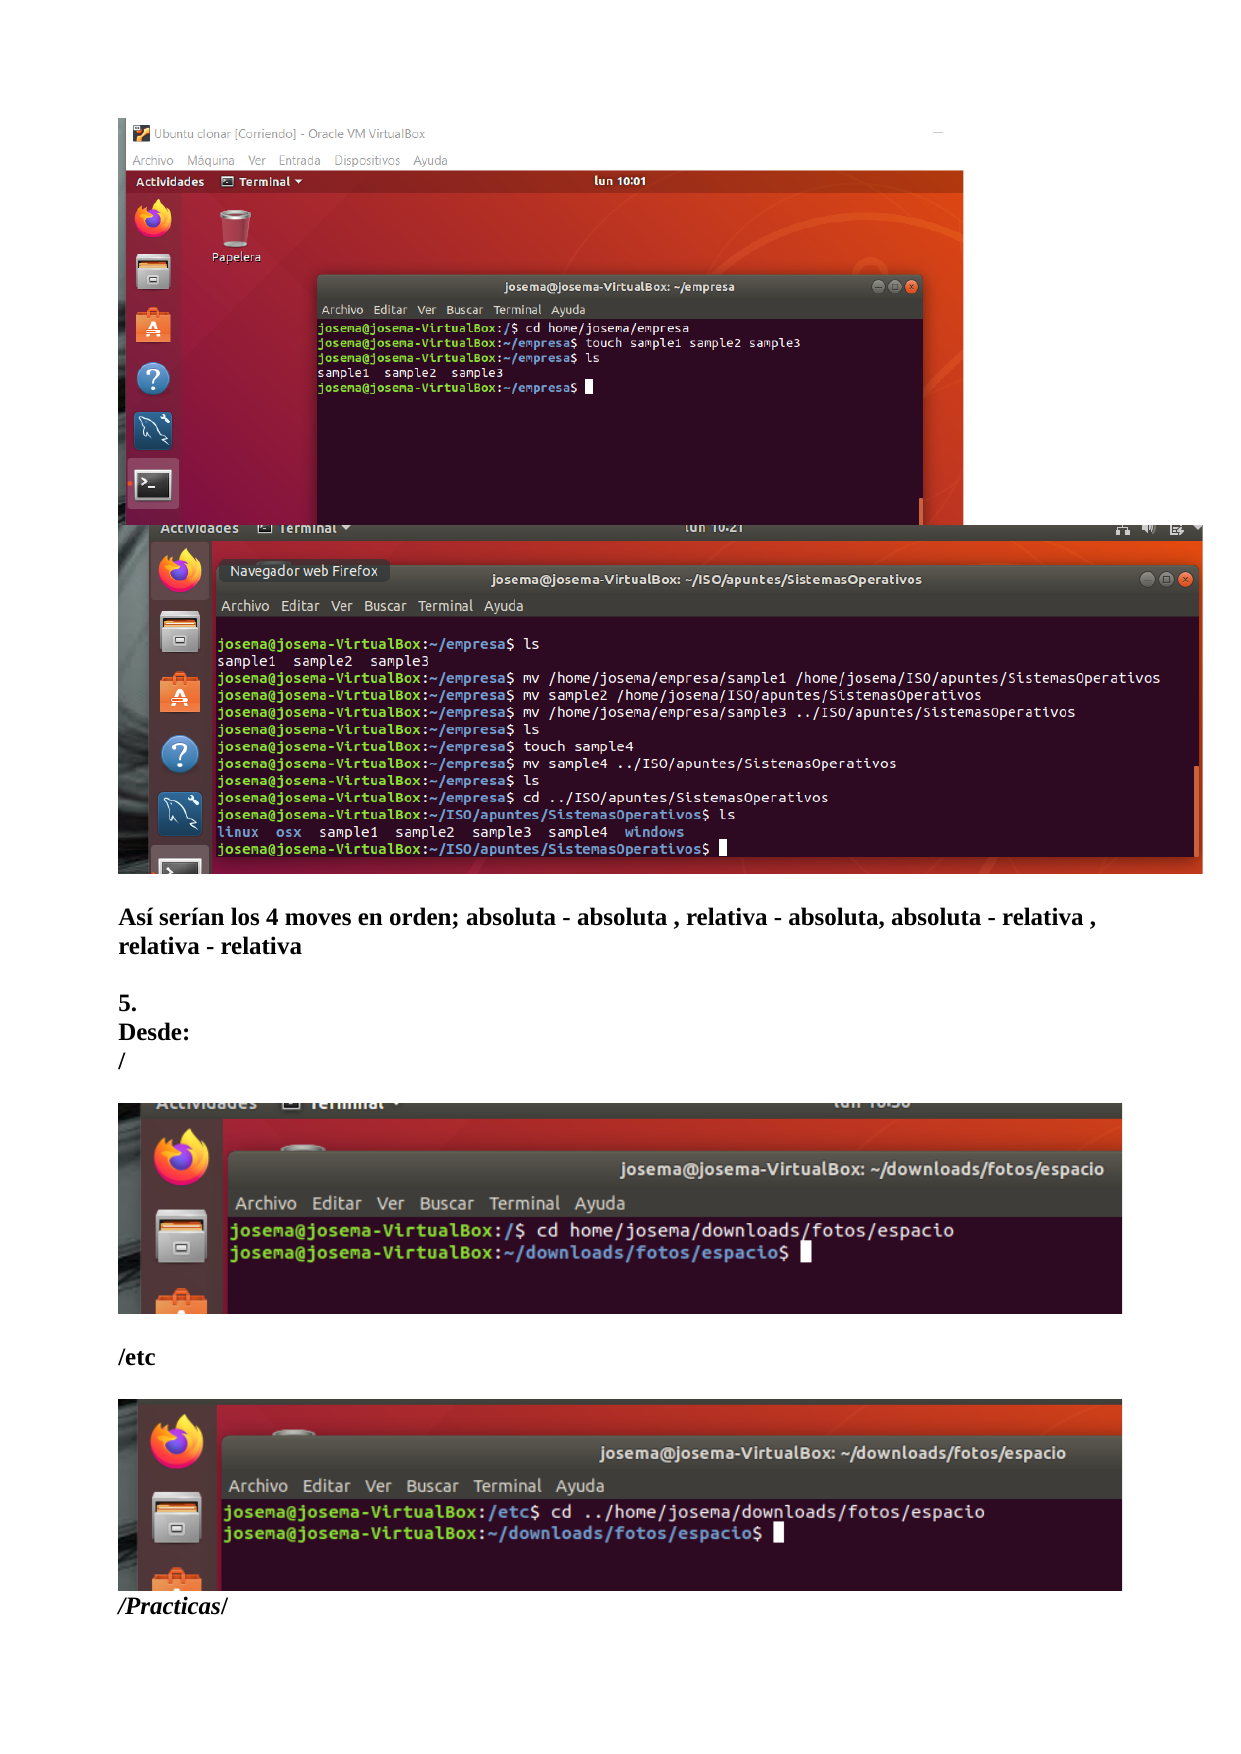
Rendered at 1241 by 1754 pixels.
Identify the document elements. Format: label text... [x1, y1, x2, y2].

text Así serían los 4 moves en orden; absoluta - absoluta , relativa - absoluta, absoluta - relativa , relativa - relativa [118, 902, 1122, 960]
text 5. [118, 988, 1122, 1017]
picture [118, 1399, 1123, 1591]
text /Practicas/ [118, 1591, 1122, 1620]
text / [118, 1046, 1122, 1075]
text Desde: [118, 1017, 1122, 1046]
picture [118, 118, 1203, 874]
picture [118, 1103, 1123, 1314]
text /etc [118, 1342, 1122, 1371]
